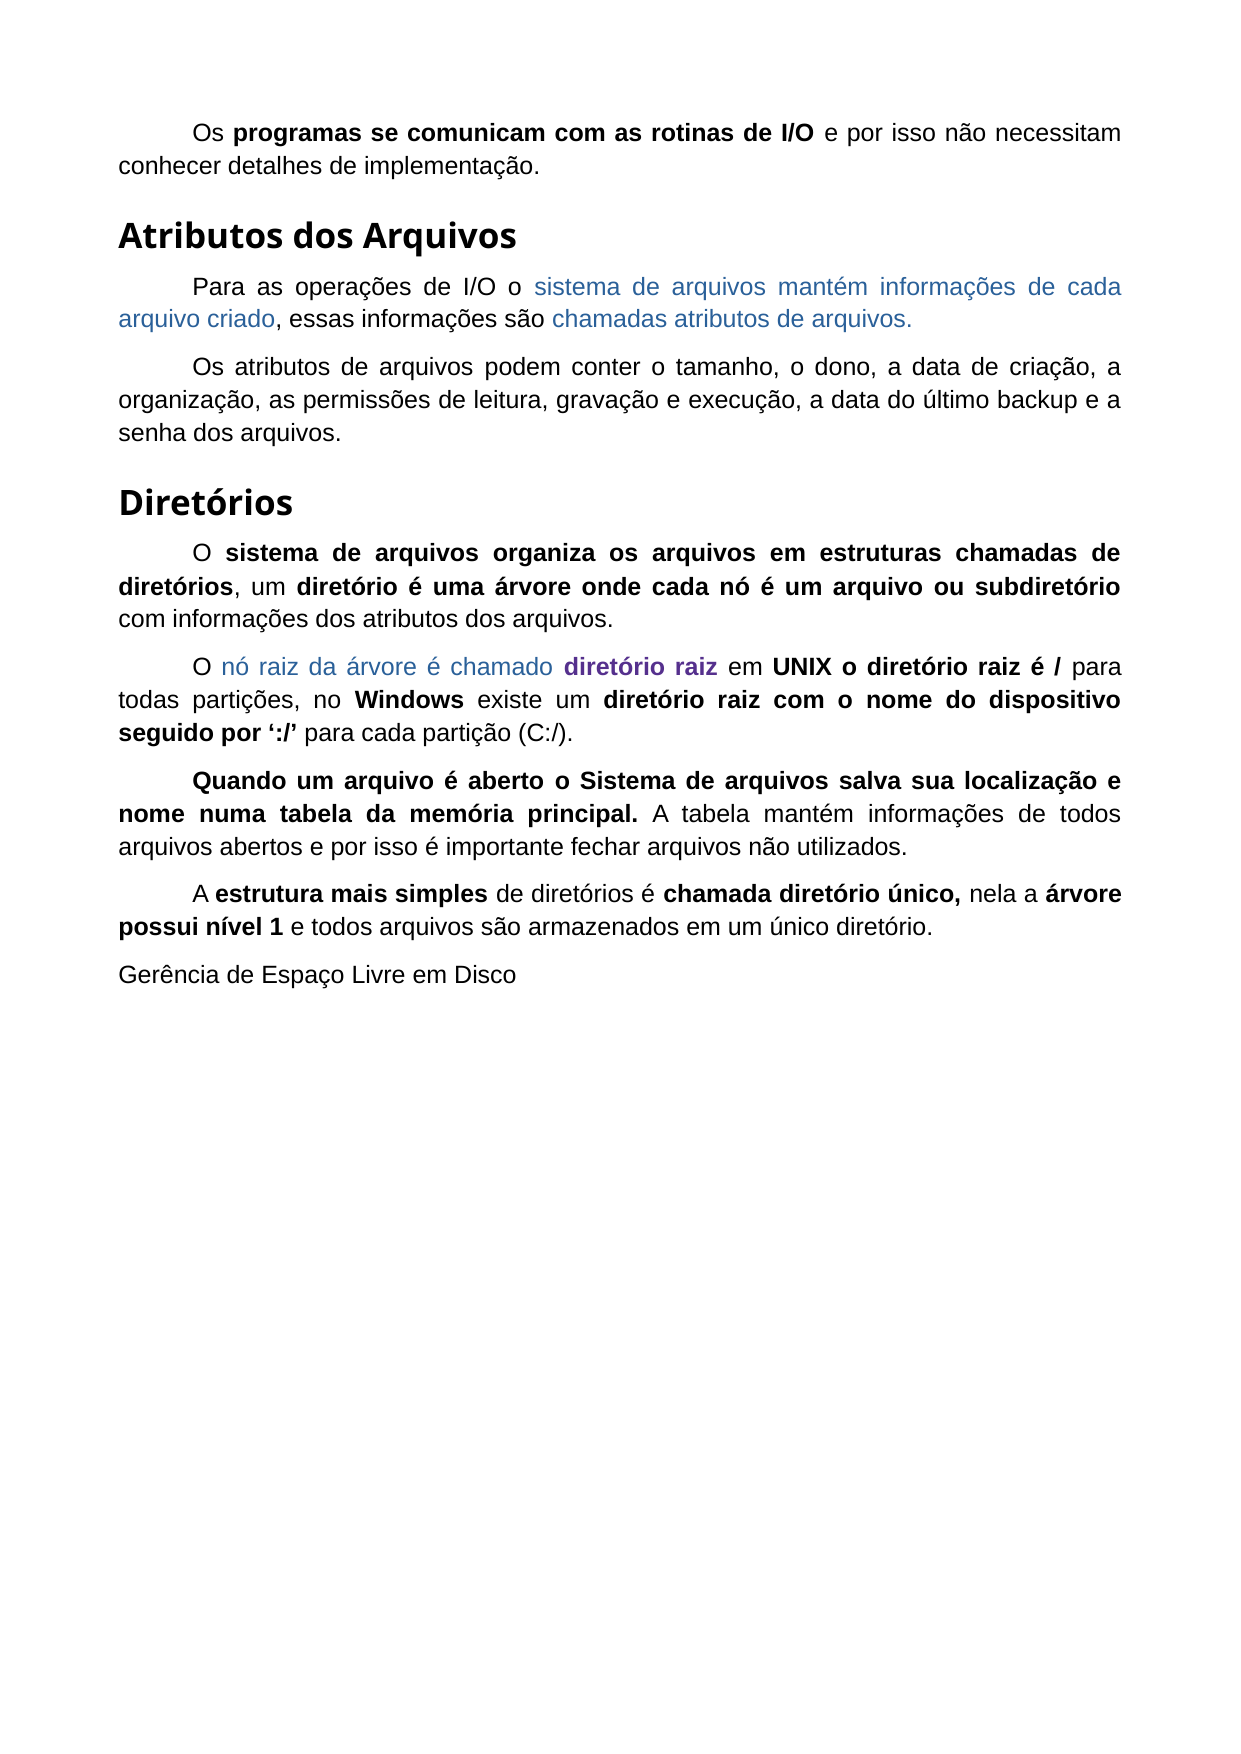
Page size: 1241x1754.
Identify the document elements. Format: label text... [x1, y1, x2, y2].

text A estrutura mais simples de diretórios é chamada diretório único, nela a árvore possui nível 1 e todos arquivos são armazenados em um único diretório. [118, 879, 1122, 941]
subtitle Diretórios [118, 478, 1122, 526]
subtitle Atributos dos Arquivos [118, 211, 1122, 259]
text Quando um arquivo é aberto o Sistema de arquivos salva sua localização e nome numa tabela da memória principal. A tabela mantém informações de todos arquivos abertos e por isso é importante fechar arquivos não utilizados. [118, 766, 1122, 861]
text Os atributos de arquivos podem conter o tamanho, o dono, a data de criação, a organização, as permissões de leitura, gravação e execução, a data do último backup e a senha dos arquivos. [118, 352, 1122, 447]
text Gerência de Espaço Livre em Disco [118, 960, 1122, 989]
text O nó raiz da árvore é chamado diretório raiz em UNIX o diretório raiz é / para todas partições, no Windows existe um diretório raiz com o nome do dispositivo seguido por ‘:/’ para cada partição (C:/). [118, 652, 1122, 747]
text O sistema de arquivos organiza os arquivos em estruturas chamadas de diretórios, um diretório é uma árvore onde cada nó é um arquivo ou subdiretório com informações dos atributos dos arquivos. [118, 538, 1122, 633]
text Para as operações de I/O o sistema de arquivos mantém informações de cada arquivo criado, essas informações são chamadas atributos de arquivos. [118, 271, 1122, 333]
text Os programas se comunicam com as rotinas de I/O e por isso não necessitam conhecer detalhes de implementação. [118, 118, 1122, 180]
